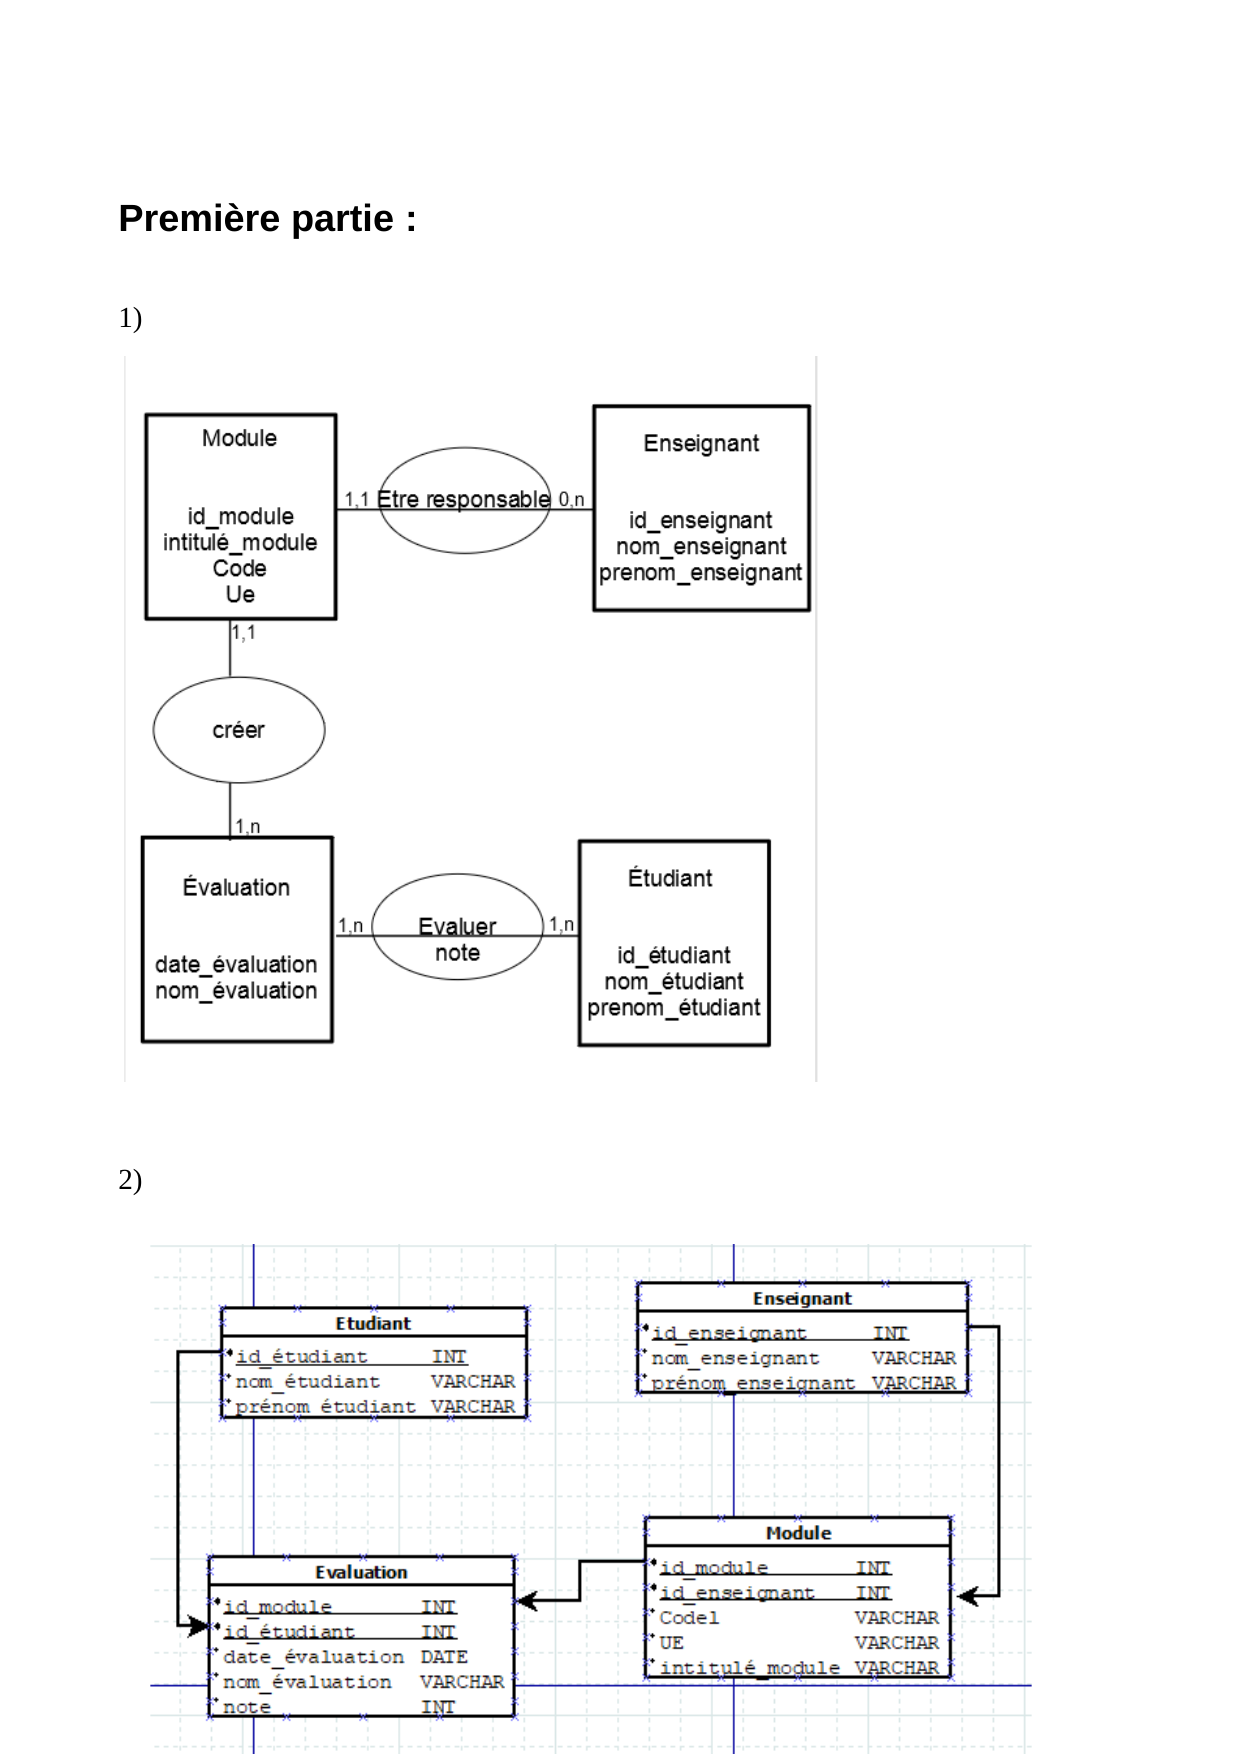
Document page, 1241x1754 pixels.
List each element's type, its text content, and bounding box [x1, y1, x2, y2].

picture [150, 1244, 1032, 1754]
subtitle Première partie : [118, 196, 1122, 240]
text 2) [118, 1162, 1122, 1196]
picture [124, 356, 818, 1082]
text 1) [118, 300, 1122, 333]
